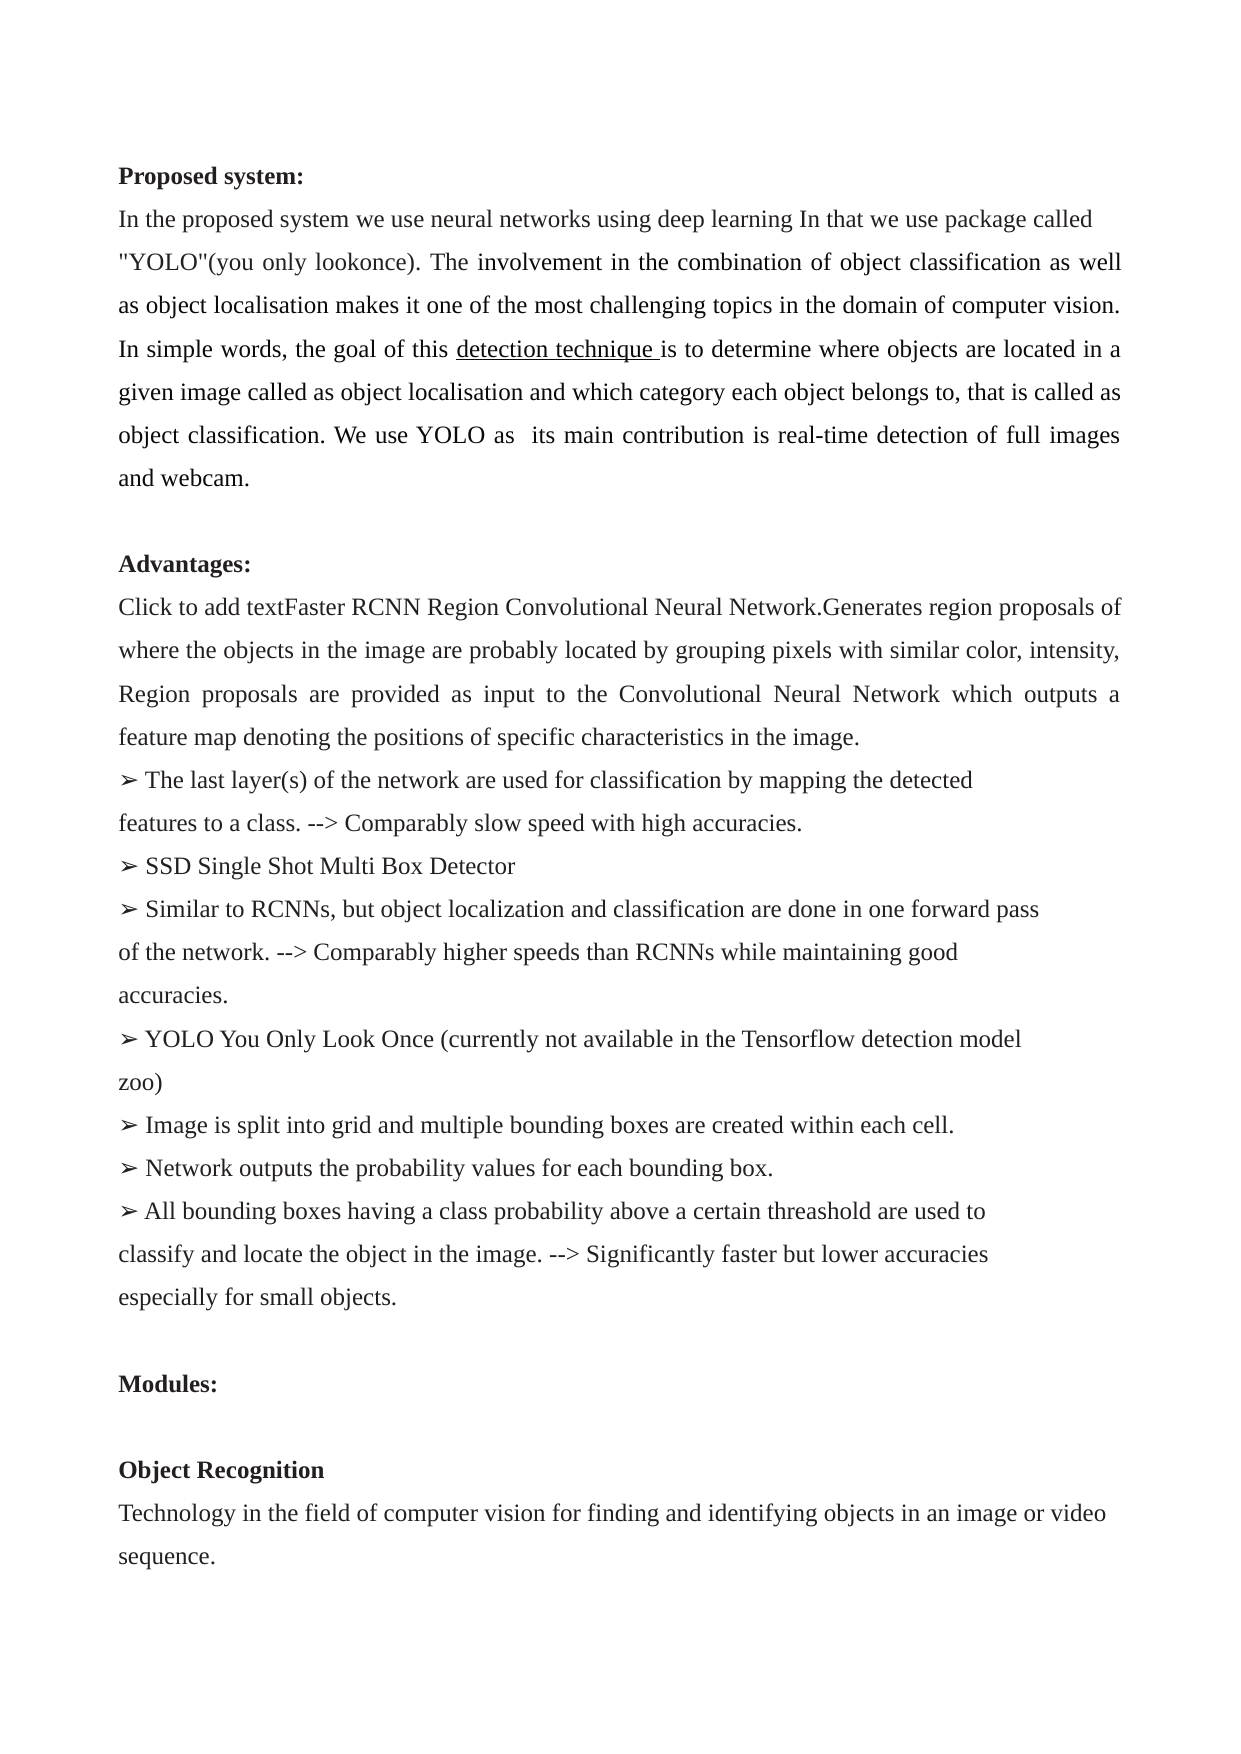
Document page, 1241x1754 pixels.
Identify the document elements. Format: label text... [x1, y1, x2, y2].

text In the proposed system we use neural networks using deep learning In that we use package called [118, 204, 1122, 233]
text Technology in the field of computer vision for finding and identifying objects in an image or video [118, 1498, 1122, 1527]
text Advantages: [118, 549, 1122, 578]
text ➢ Similar to RCNNs, but object localization and classification are done in one forward pass [118, 894, 1122, 923]
text Modules: [118, 1369, 1122, 1397]
text "YOLO"(you only lookonce). The involvement in the combination of object classification as well as object localisation makes it one of the most challenging topics in the domain of computer vision. In simple words, the goal of this detection technique is to determine where objects are located in a given image called as object localisation and which category each object belongs to, that is called as object classification. We use YOLO as its main contribution is real-time detection of full images and webcam. [118, 247, 1122, 492]
text especially for small objects. [118, 1282, 1122, 1311]
text ➢ Network outputs the probability values for each bounding box. [118, 1153, 1122, 1182]
text accuracies. [118, 981, 1122, 1009]
text ➢ All bounding boxes having a class probability above a certain threashold are used to [118, 1196, 1122, 1225]
text sequence. [118, 1541, 1122, 1570]
text ➢ The last layer(s) of the network are used for classification by mapping the detected [118, 765, 1122, 794]
text zoo) [118, 1067, 1122, 1096]
text ➢ SSD Single Shot Multi Box Detector [118, 851, 1122, 880]
text ➢ Image is split into grid and multiple bounding boxes are created within each cell. [118, 1110, 1122, 1139]
text features to a class. --> Comparably slow speed with high accuracies. [118, 808, 1122, 837]
text classify and locate the object in the image. --> Significantly faster but lower accuracies [118, 1239, 1122, 1268]
text Object Recognition [118, 1455, 1122, 1484]
text Proposed system: [118, 161, 1122, 190]
text Click to add textFaster RCNN Region Convolutional Neural Network.Generates region proposals of where the objects in the image are probably located by grouping pixels with similar color, intensity, Region proposals are provided as input to the Convolutional Neural Network which outputs a feature map denoting the positions of specific characteristics in the image. [118, 592, 1122, 751]
text ➢ YOLO You Only Look Once (currently not available in the Tensorflow detection model [118, 1024, 1122, 1052]
text of the network. --> Comparably higher speeds than RCNNs while maintaining good [118, 937, 1122, 966]
